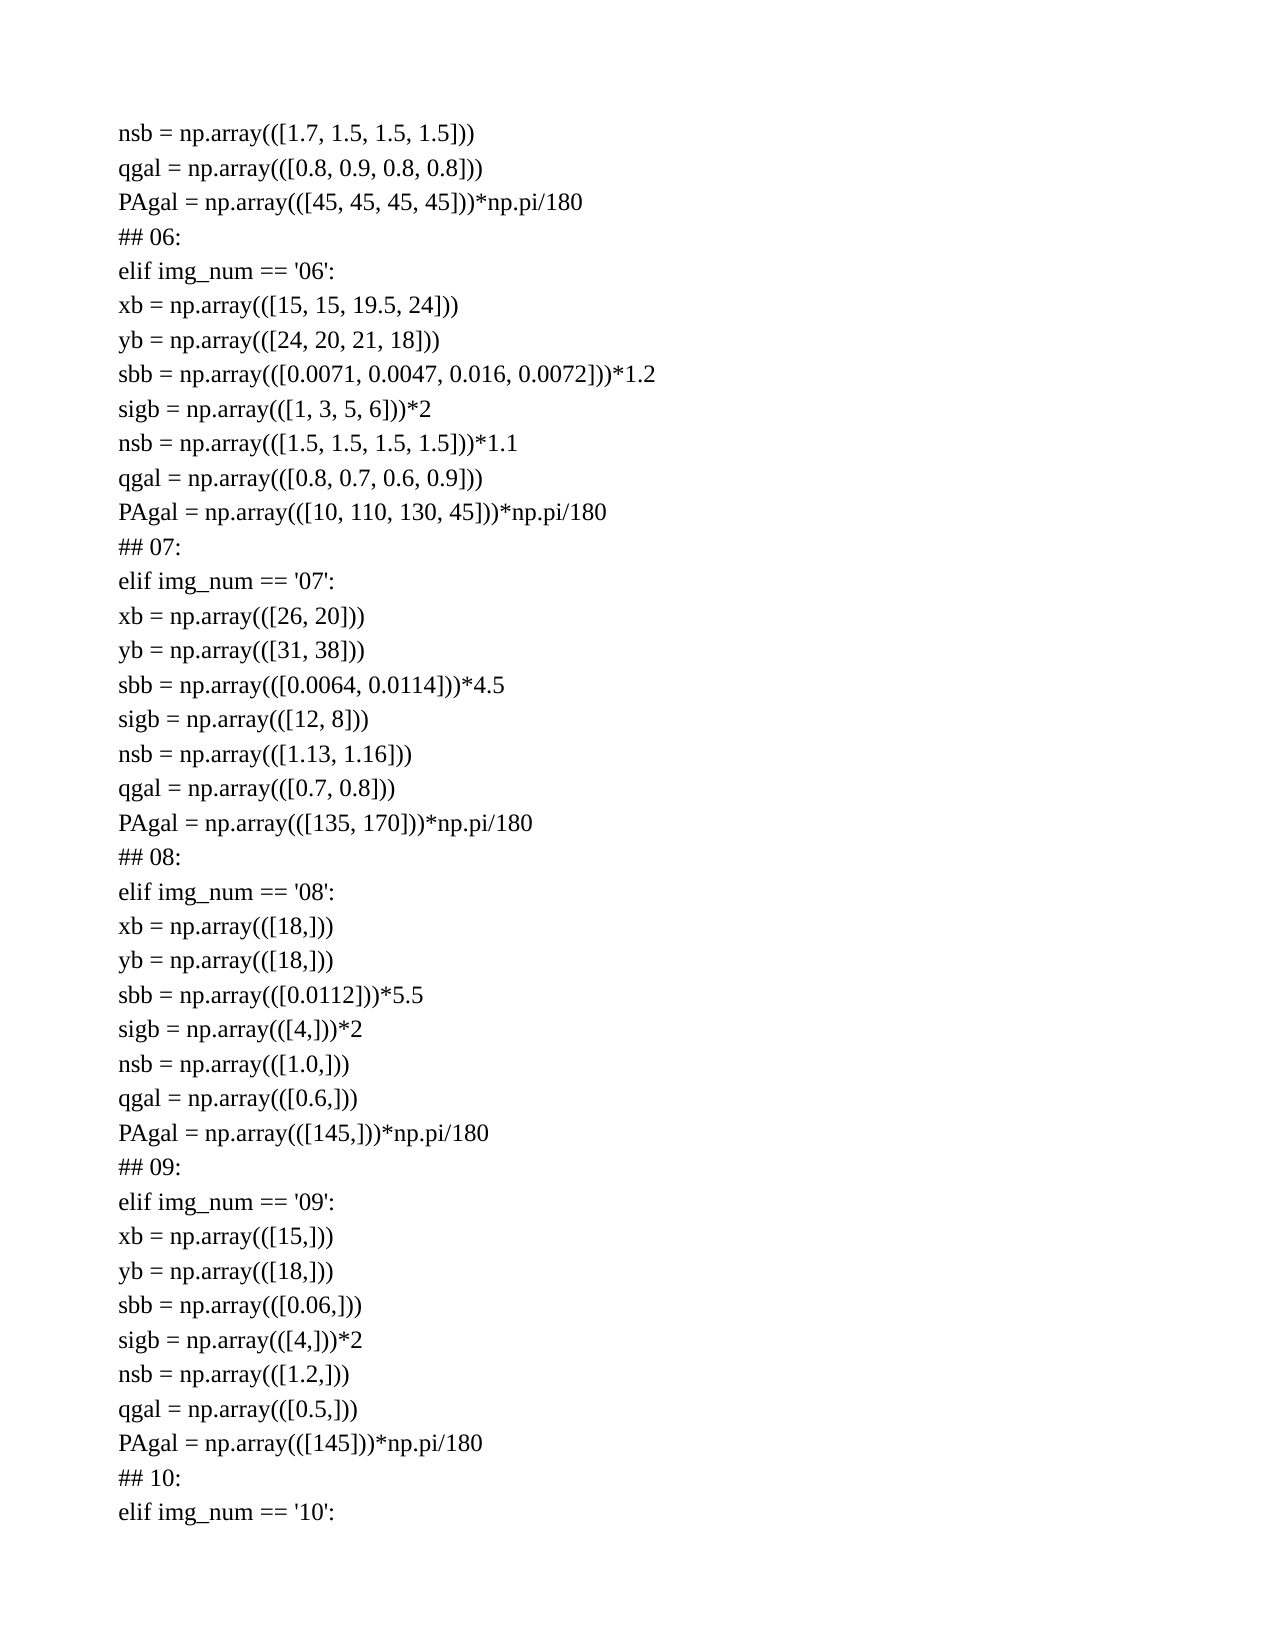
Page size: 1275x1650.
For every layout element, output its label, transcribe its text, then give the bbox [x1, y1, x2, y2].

text yb = np.array(([18,])) [118, 946, 1157, 974]
text nsb = np.array(([1.5, 1.5, 1.5, 1.5]))*1.1 [118, 428, 1157, 457]
text ## 09: [118, 1152, 1157, 1181]
text nsb = np.array(([1.7, 1.5, 1.5, 1.5])) [118, 118, 1157, 147]
text yb = np.array(([24, 20, 21, 18])) [118, 325, 1157, 354]
text qgal = np.array(([0.5,])) [118, 1394, 1157, 1423]
text xb = np.array(([26, 20])) [118, 601, 1157, 629]
text sbb = np.array(([0.06,])) [118, 1290, 1157, 1319]
text elif img_num == '08': [118, 877, 1157, 905]
text sigb = np.array(([4,]))*2 [118, 1325, 1157, 1354]
text xb = np.array(([18,])) [118, 911, 1157, 940]
text qgal = np.array(([0.8, 0.7, 0.6, 0.9])) [118, 463, 1157, 492]
text elif img_num == '06': [118, 256, 1157, 285]
text yb = np.array(([31, 38])) [118, 635, 1157, 664]
text sbb = np.array(([0.0112]))*5.5 [118, 980, 1157, 1009]
text elif img_num == '09': [118, 1187, 1157, 1216]
text qgal = np.array(([0.6,])) [118, 1083, 1157, 1112]
text PAgal = np.array(([45, 45, 45, 45]))*np.pi/180 [118, 187, 1157, 216]
text sbb = np.array(([0.0071, 0.0047, 0.016, 0.0072]))*1.2 [118, 359, 1157, 388]
text nsb = np.array(([1.2,])) [118, 1359, 1157, 1388]
text qgal = np.array(([0.7, 0.8])) [118, 773, 1157, 802]
text PAgal = np.array(([145,]))*np.pi/180 [118, 1118, 1157, 1147]
text sbb = np.array(([0.0064, 0.0114]))*4.5 [118, 670, 1157, 698]
text xb = np.array(([15, 15, 19.5, 24])) [118, 291, 1157, 319]
text PAgal = np.array(([135, 170]))*np.pi/180 [118, 808, 1157, 836]
text sigb = np.array(([1, 3, 5, 6]))*2 [118, 394, 1157, 423]
text PAgal = np.array(([145]))*np.pi/180 [118, 1428, 1157, 1457]
text nsb = np.array(([1.0,])) [118, 1049, 1157, 1078]
text sigb = np.array(([12, 8])) [118, 704, 1157, 733]
text xb = np.array(([15,])) [118, 1221, 1157, 1250]
text yb = np.array(([18,])) [118, 1256, 1157, 1285]
text ## 08: [118, 842, 1157, 871]
text ## 10: [118, 1463, 1157, 1492]
text sigb = np.array(([4,]))*2 [118, 1014, 1157, 1043]
text elif img_num == '07': [118, 566, 1157, 595]
text ## 07: [118, 532, 1157, 561]
text elif img_num == '10': [118, 1497, 1157, 1526]
text nsb = np.array(([1.13, 1.16])) [118, 739, 1157, 767]
text qgal = np.array(([0.8, 0.9, 0.8, 0.8])) [118, 153, 1157, 181]
text PAgal = np.array(([10, 110, 130, 45]))*np.pi/180 [118, 497, 1157, 526]
text ## 06: [118, 222, 1157, 250]
